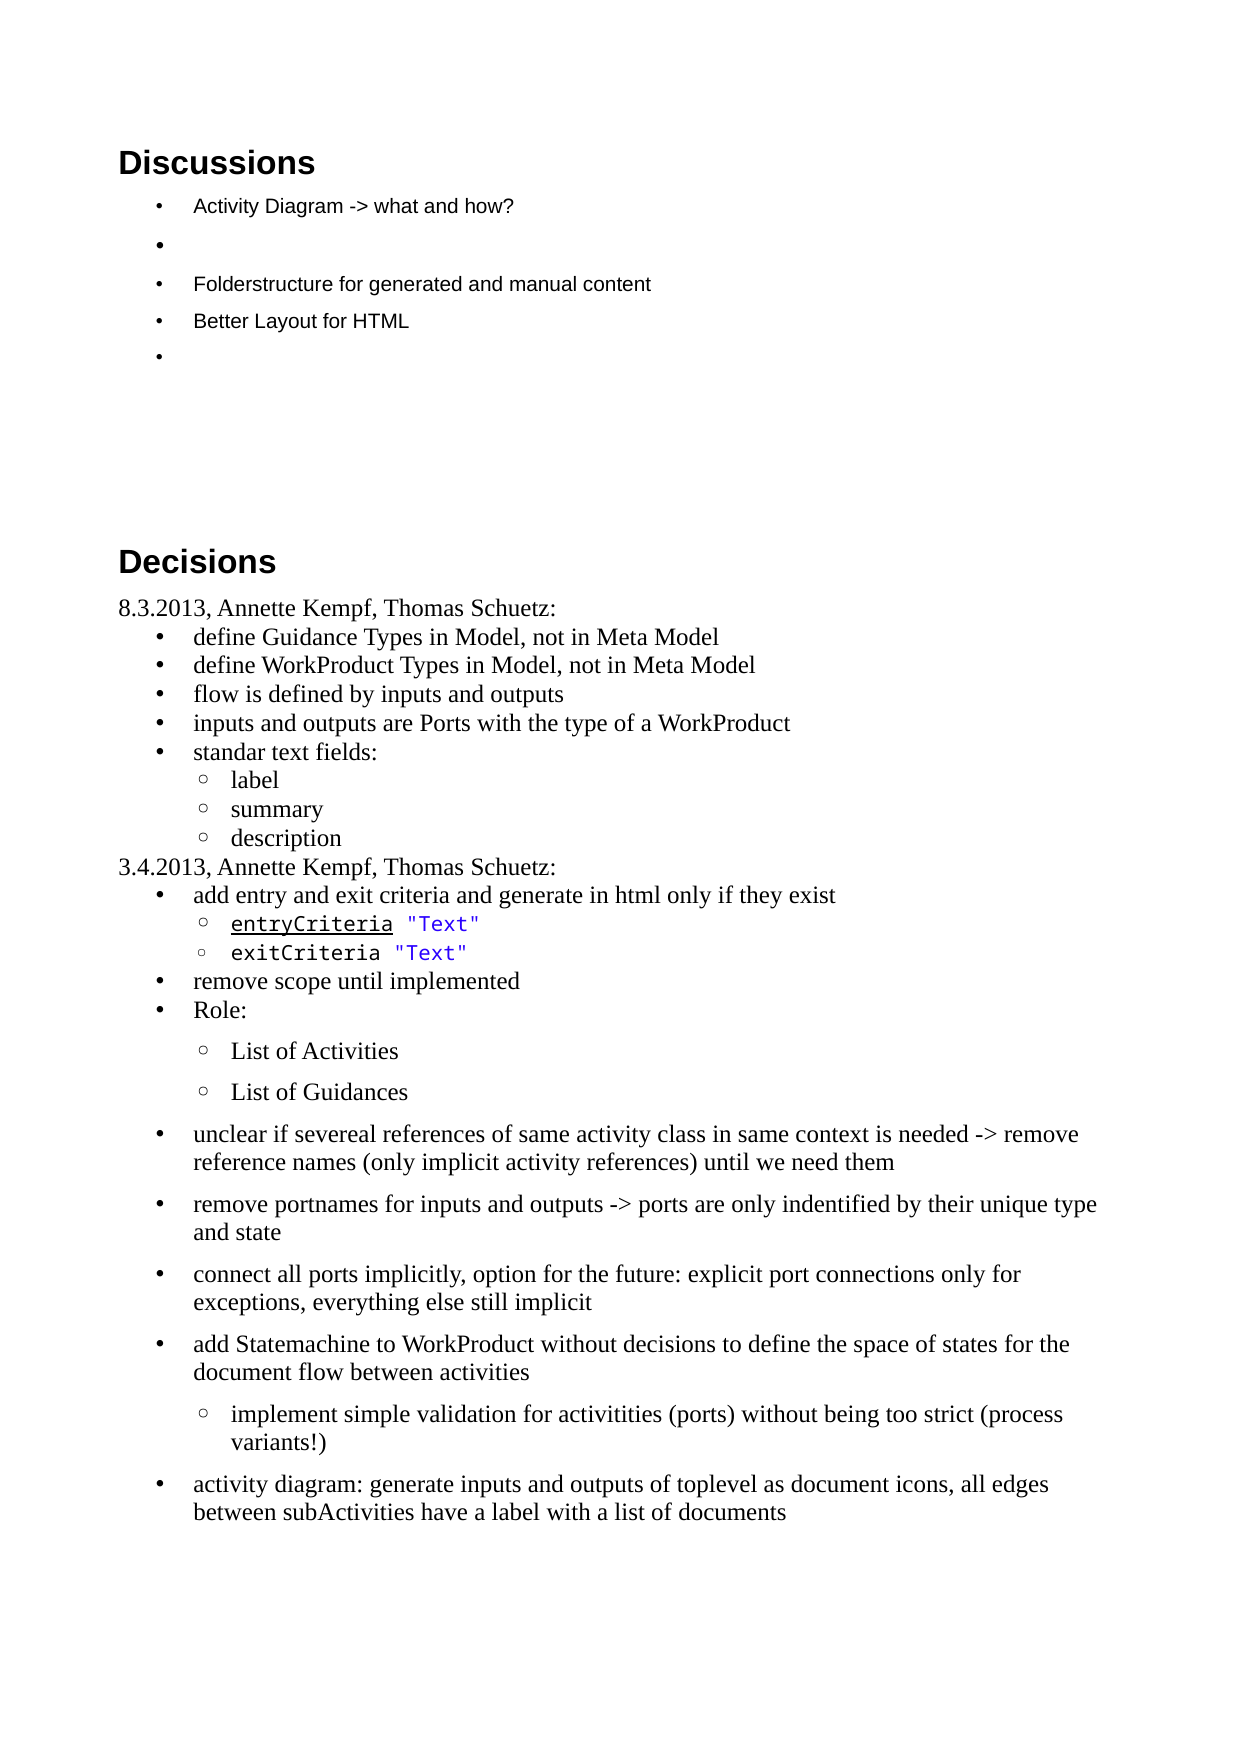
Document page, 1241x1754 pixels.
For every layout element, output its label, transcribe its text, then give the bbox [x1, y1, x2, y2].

list List of Guidances [193, 1077, 1122, 1106]
text 3.4.2013, Annette Kempf, Thomas Schuetz: [118, 852, 1122, 881]
list implement simple validation for activitities (ports) without being too strict (process variants!) [193, 1399, 1122, 1456]
list connect all ports implicitly, option for the future: explicit port connections only for exceptions, everything else still implicit [156, 1259, 1122, 1316]
list add entry and exit criteria and generate in html only if they exist [156, 881, 1122, 909]
list activity diagram: generate inputs and outputs of toplevel as document icons, all edges between subActivities have a label with a list of documents [156, 1469, 1122, 1526]
list Better Layout for HTML [156, 309, 1122, 333]
list exitCriteria "Text" [193, 938, 1122, 966]
text 8.3.2013, Annette Kempf, Thomas Schuetz: [118, 593, 1122, 622]
list define WorkProduct Types in Model, not in Meta Model [156, 651, 1122, 679]
list description [193, 823, 1122, 852]
subtitle Discussions [118, 143, 1122, 182]
list List of Activities [193, 1036, 1122, 1065]
list unclear if severeal references of same activity class in same context is needed -> remove reference names (only implicit activity references) until we need them [156, 1119, 1122, 1176]
list inputs and outputs are Ports with the type of a WorkProduct [156, 708, 1122, 737]
list label [193, 766, 1122, 794]
list entryCriteria "Text" [193, 909, 1122, 938]
subtitle Decisions [118, 542, 1122, 581]
list remove scope until implemented [156, 966, 1122, 995]
list summary [193, 794, 1122, 823]
list Activity Diagram -> what and how? [156, 194, 1122, 218]
list add Statemachine to WorkProduct without decisions to define the space of states for the document flow between activities [156, 1329, 1122, 1386]
list standar text fields: [156, 737, 1122, 766]
list Role: [156, 995, 1122, 1024]
list Folderstructure for generated and manual content [156, 272, 1122, 296]
list remove portnames for inputs and outputs -> ports are only indentified by their unique type and state [156, 1189, 1122, 1246]
list flow is defined by inputs and outputs [156, 679, 1122, 708]
list define Guidance Types in Model, not in Meta Model [156, 622, 1122, 651]
